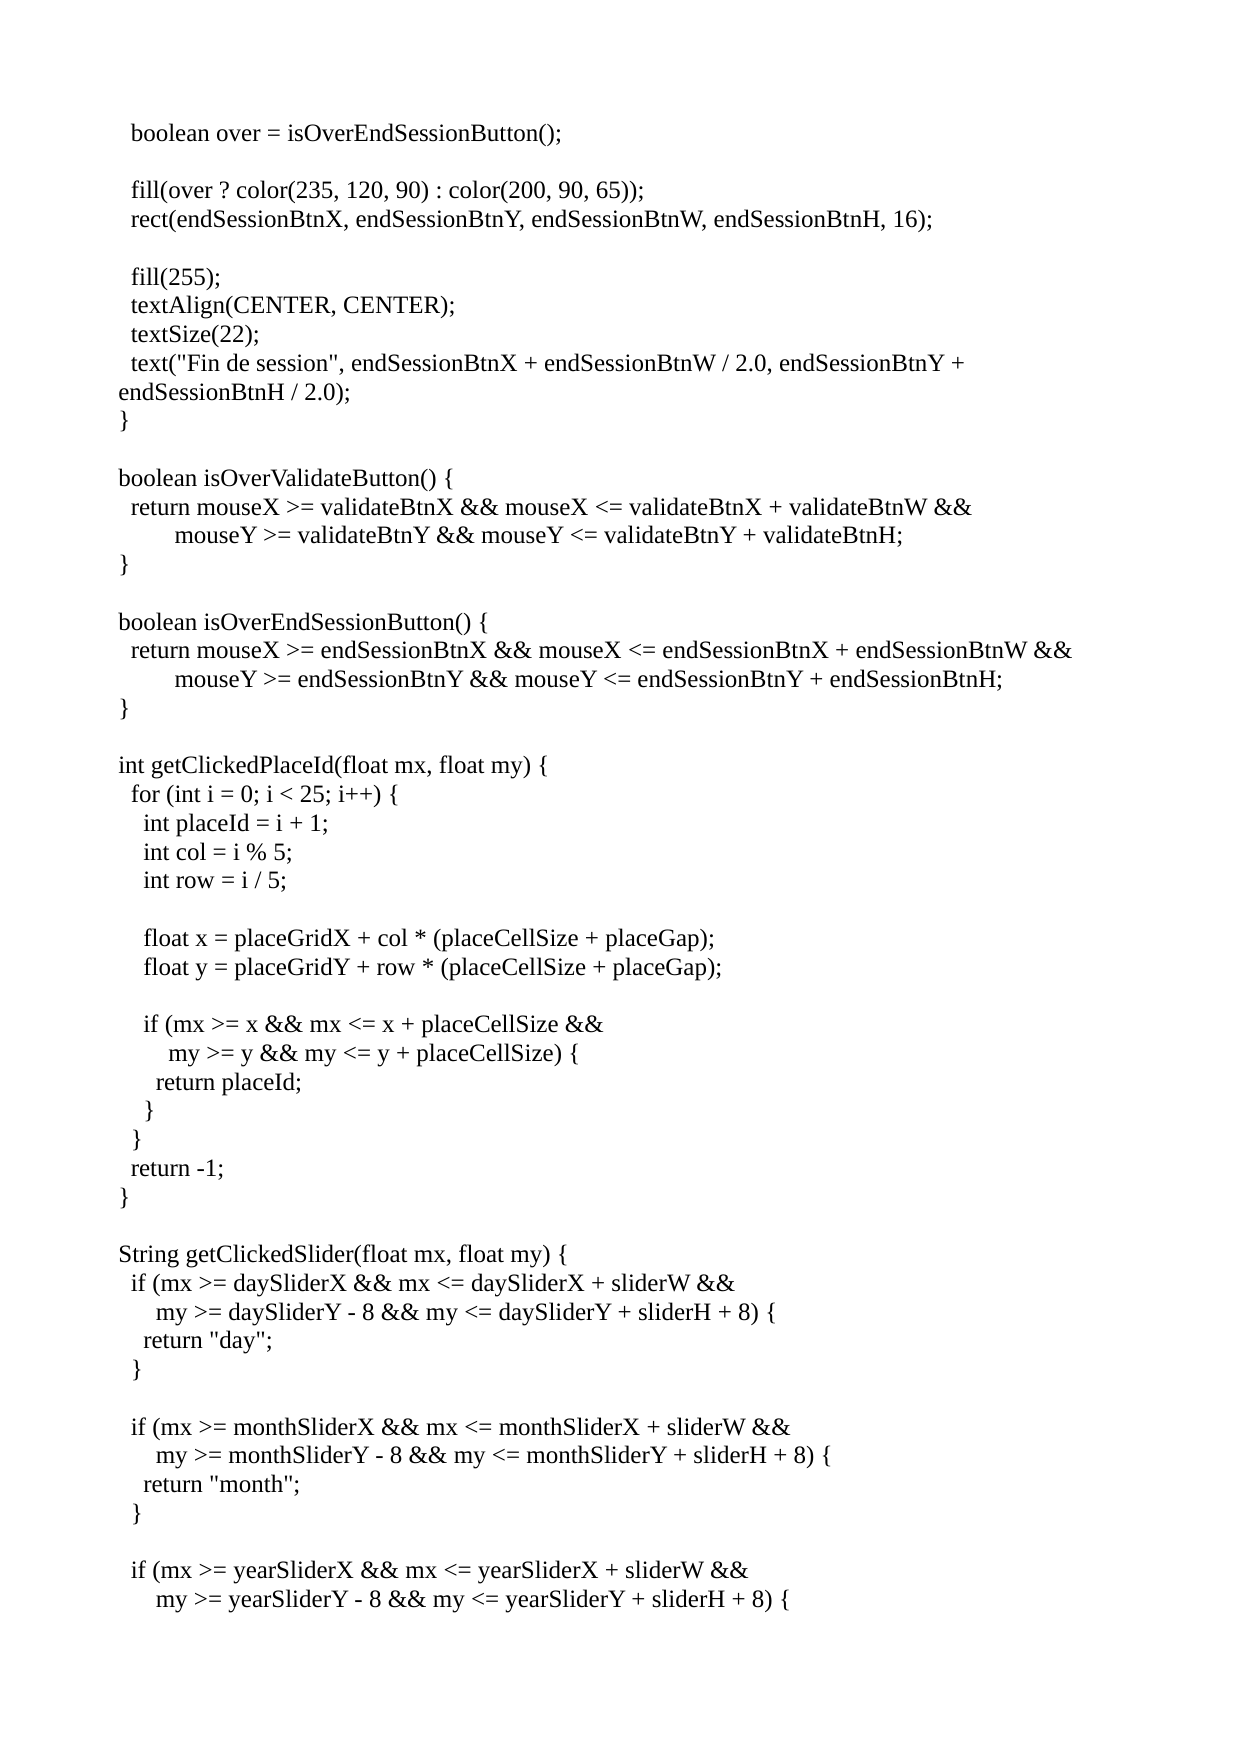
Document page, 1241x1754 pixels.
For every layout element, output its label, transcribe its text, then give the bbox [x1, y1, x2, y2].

text } [118, 1182, 1122, 1211]
text boolean isOverEndSessionButton() { [118, 607, 1122, 636]
text } [118, 549, 1122, 578]
text } [118, 1354, 1122, 1383]
text String getClickedSlider(float mx, float my) { [118, 1239, 1122, 1268]
text for (int i = 0; i < 25; i++) { [118, 779, 1122, 808]
text textAlign(CENTER, CENTER); [118, 291, 1122, 319]
text fill(255); [118, 262, 1122, 291]
text int placeId = i + 1; [118, 808, 1122, 837]
text return placeId; [118, 1067, 1122, 1096]
text float x = placeGridX + col * (placeCellSize + placeGap); [118, 923, 1122, 952]
text int row = i / 5; [118, 866, 1122, 894]
text } [118, 1124, 1122, 1153]
text float y = placeGridY + row * (placeCellSize + placeGap); [118, 952, 1122, 981]
text return "day"; [118, 1326, 1122, 1354]
text return mouseX >= endSessionBtnX && mouseX <= endSessionBtnX + endSessionBtnW && [118, 636, 1122, 664]
text } [118, 693, 1122, 722]
text if (mx >= monthSliderX && mx <= monthSliderX + sliderW && [118, 1412, 1122, 1441]
text rect(endSessionBtnX, endSessionBtnY, endSessionBtnW, endSessionBtnH, 16); [118, 204, 1122, 233]
text return mouseX >= validateBtnX && mouseX <= validateBtnX + validateBtnW && [118, 492, 1122, 521]
text text("Fin de session", endSessionBtnX + endSessionBtnW / 2.0, endSessionBtnY + endSessionBtnH / 2.0); [118, 348, 1122, 406]
text my >= daySliderY - 8 && my <= daySliderY + sliderH + 8) { [118, 1297, 1122, 1326]
text return -1; [118, 1153, 1122, 1182]
text } [118, 1096, 1122, 1124]
text my >= y && my <= y + placeCellSize) { [118, 1038, 1122, 1067]
text boolean over = isOverEndSessionButton(); [118, 118, 1122, 147]
text my >= monthSliderY - 8 && my <= monthSliderY + sliderH + 8) { [118, 1441, 1122, 1469]
text mouseY >= endSessionBtnY && mouseY <= endSessionBtnY + endSessionBtnH; [118, 664, 1122, 693]
text int col = i % 5; [118, 837, 1122, 866]
text return "month"; [118, 1469, 1122, 1498]
text textSize(22); [118, 319, 1122, 348]
text if (mx >= yearSliderX && mx <= yearSliderX + sliderW && [118, 1556, 1122, 1584]
text mouseY >= validateBtnY && mouseY <= validateBtnY + validateBtnH; [118, 521, 1122, 549]
text int getClickedPlaceId(float mx, float my) { [118, 751, 1122, 779]
text boolean isOverValidateButton() { [118, 463, 1122, 492]
text if (mx >= x && mx <= x + placeCellSize && [118, 1009, 1122, 1038]
text } [118, 406, 1122, 434]
text fill(over ? color(235, 120, 90) : color(200, 90, 65)); [118, 176, 1122, 204]
text if (mx >= daySliderX && mx <= daySliderX + sliderW && [118, 1268, 1122, 1297]
text my >= yearSliderY - 8 && my <= yearSliderY + sliderH + 8) { [118, 1584, 1122, 1613]
text } [118, 1498, 1122, 1527]
